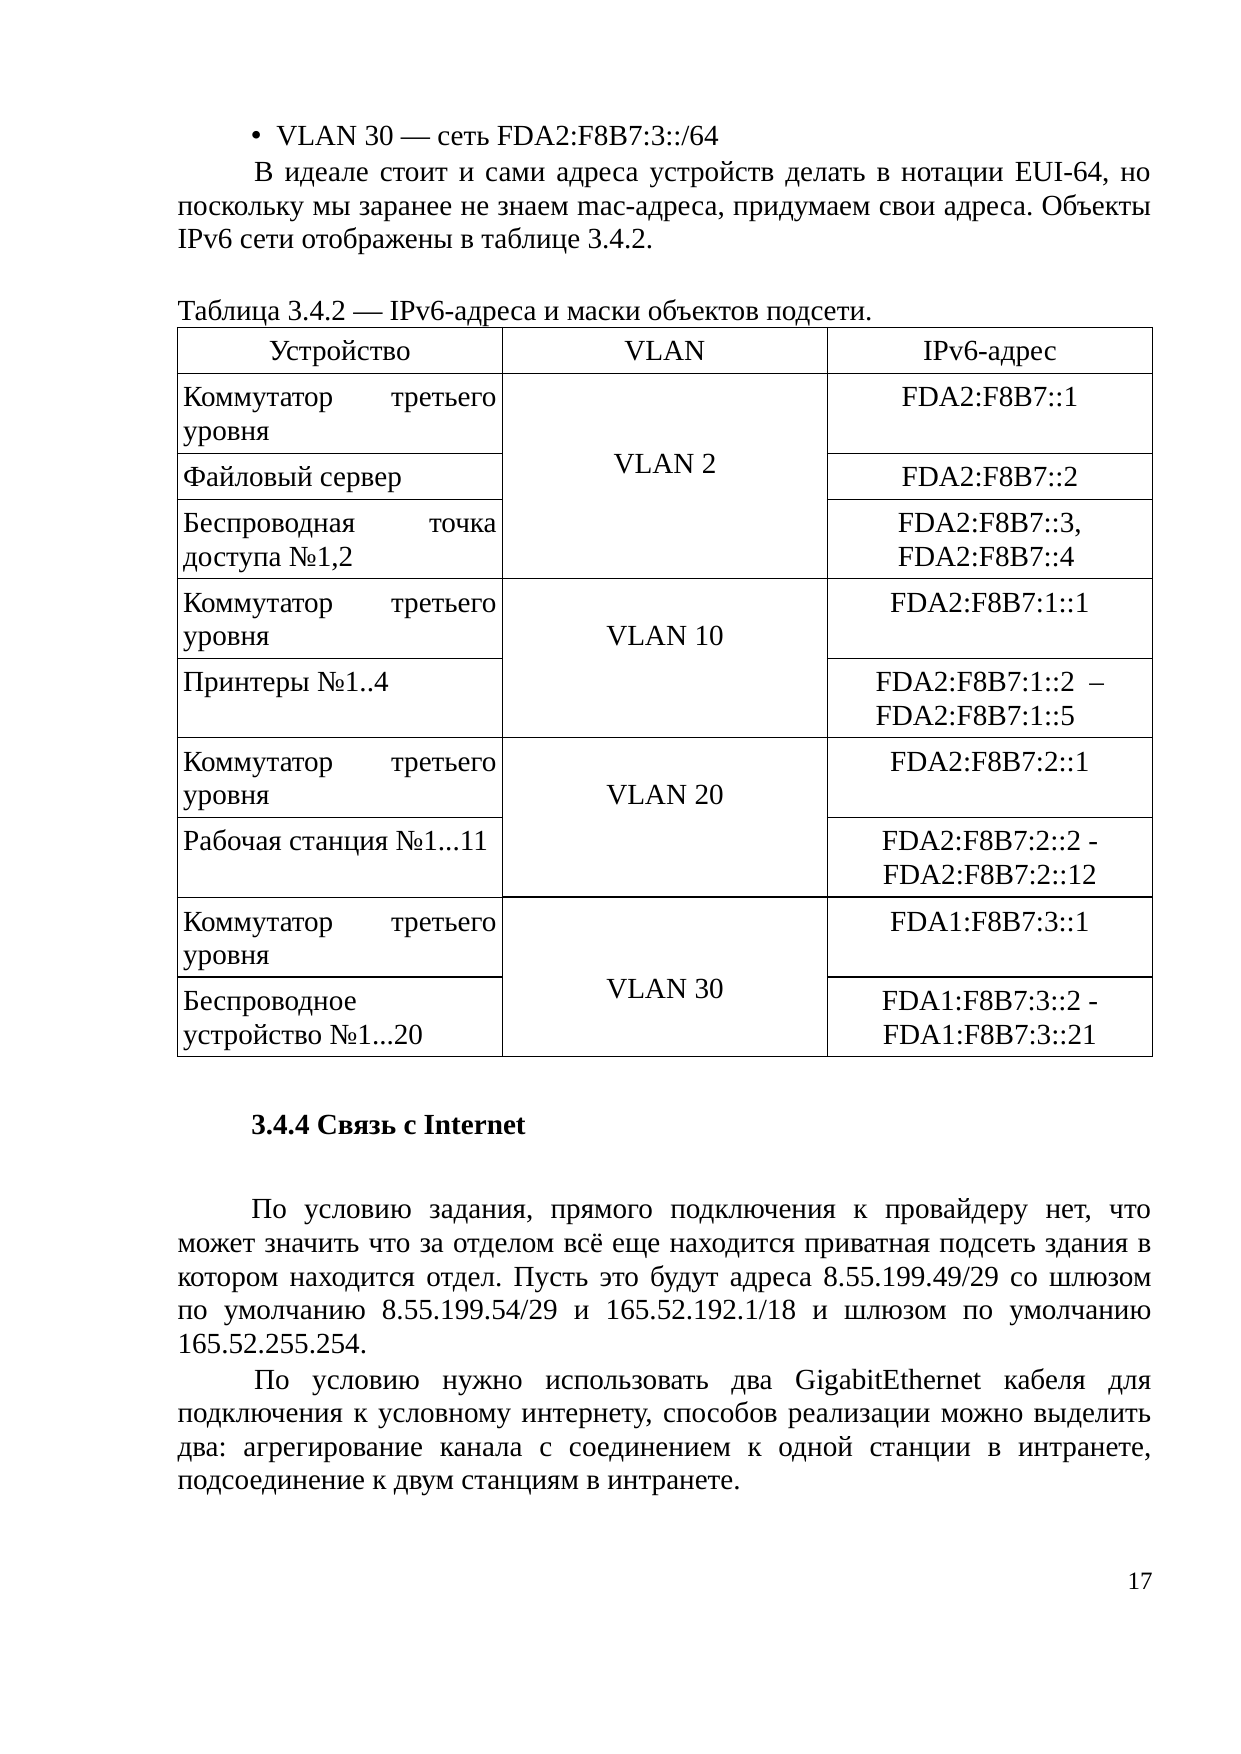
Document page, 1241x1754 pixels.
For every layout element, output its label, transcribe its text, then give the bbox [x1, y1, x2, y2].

table_cell Беспроводное устройство №1...20 [178, 978, 502, 1056]
table_cell Коммутатор третьего уровня [178, 738, 502, 817]
table_cell FDA2:F8B7:1::2 – FDA2:F8B7:1::5 [828, 659, 1152, 737]
table_cell Коммутатор третьего уровня [178, 898, 502, 976]
table_cell Беспроводная точка доступа №1,2 [178, 500, 502, 578]
table_cell Коммутатор третьего уровня [178, 579, 502, 658]
text Таблица 3.4.2 — IPv6-адреса и маски объектов подсети. [177, 293, 1152, 327]
table_cell VLAN 2 [503, 374, 827, 578]
table_header IPv6-адрес [828, 328, 1152, 373]
table_cell FDA2:F8B7::3, FDA2:F8B7::4 [828, 500, 1152, 578]
table_header Устройство [178, 328, 502, 373]
table_cell FDA2:F8B7::2 [828, 454, 1152, 498]
table_cell Коммутатор третьего уровня [178, 374, 502, 452]
list VLAN 30 — сеть FDA2:F8B7:3::/64 [177, 118, 1152, 152]
table_cell FDA2:F8B7:1::1 [828, 579, 1152, 658]
table_cell FDA1:F8B7:3::2 - FDA1:F8B7:3::21 [828, 978, 1152, 1056]
table_cell FDA2:F8B7:2::1 [828, 738, 1152, 817]
table_cell VLAN 10 [503, 579, 827, 737]
table_cell VLAN 30 [503, 898, 827, 1056]
table_cell FDA1:F8B7:3::1 [828, 898, 1152, 976]
table_cell FDA2:F8B7::1 [828, 374, 1152, 452]
table_cell FDA2:F8B7:2::2 - FDA2:F8B7:2::12 [828, 818, 1152, 896]
table_cell Рабочая станция №1...11 [178, 818, 502, 896]
text По условию задания, прямого подключения к провайдеру нет, что может значить что за отделом всё еще находится приватная подсеть здания в котором находится отдел. Пусть это будут адреса 8.55.199.49/29 со шлюзом по умолчанию 8.55.199.54/29 и 165.52.192.1/18 и шлюзом по умолчанию 165.52.255.254. [177, 1192, 1152, 1359]
subtitle 3.4.4 Связь с Internet [177, 1107, 1152, 1141]
text В идеале стоит и сами адреса устройств делать в нотации EUI-64, но поскольку мы заранее не знаем mac-адреса, придумаем свои адреса. Объекты IPv6 сети отображены в таблице 3.4.2. [177, 154, 1152, 255]
table_cell Принтеры №1..4 [178, 659, 502, 737]
table_header VLAN [503, 328, 827, 373]
text По условию нужно использовать два GigabitEthernet кабеля для подключения к условному интернету, способов реализации можно выделить два: агрегирование канала с соединением к одной станции в интранете, подсоединение к двум станциям в интранете. [177, 1362, 1152, 1496]
table_cell Файловый сервер [178, 454, 502, 498]
table_cell VLAN 20 [503, 738, 827, 896]
